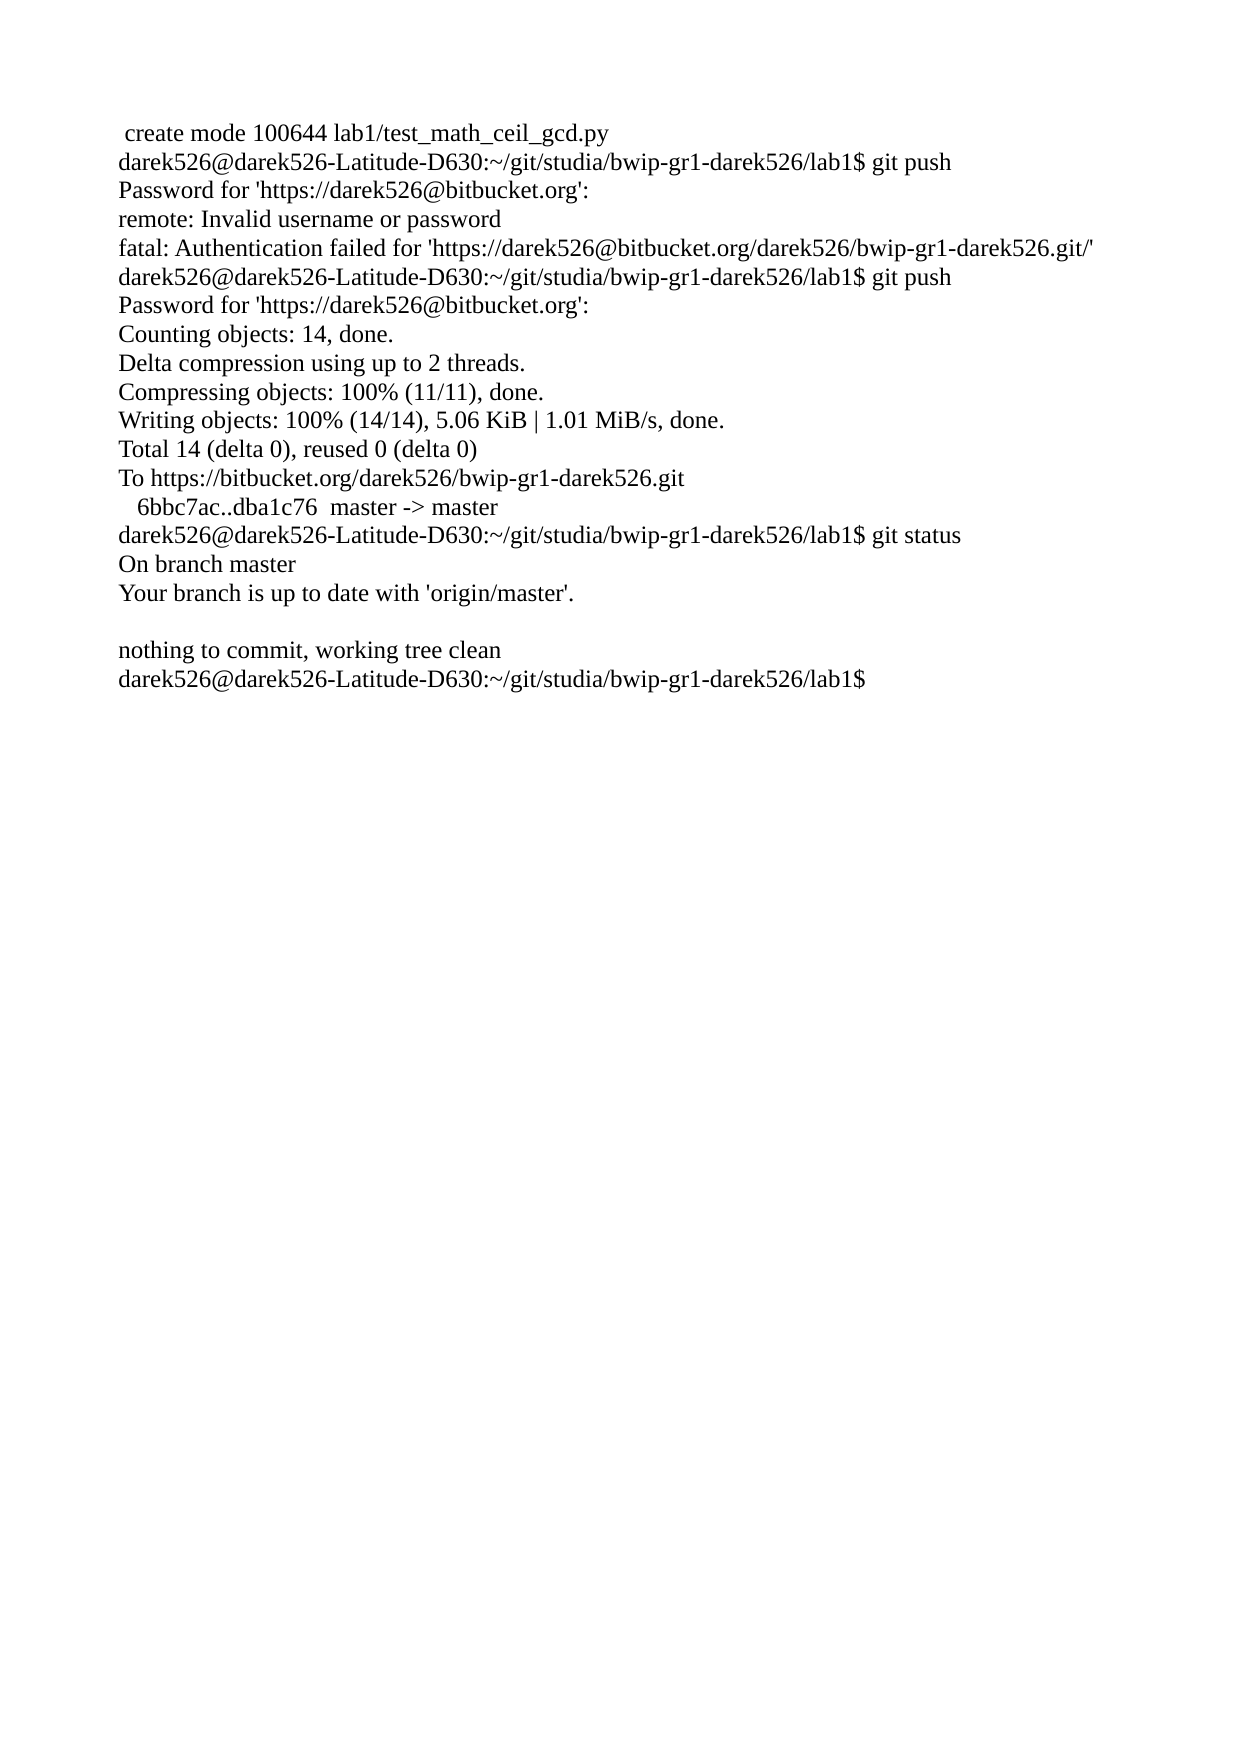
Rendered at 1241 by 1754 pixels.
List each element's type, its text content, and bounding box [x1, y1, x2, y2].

text Your branch is up to date with 'origin/master'. [118, 578, 1122, 607]
text darek526@darek526-Latitude-D630:~/git/studia/bwip-gr1-darek526/lab1$ git status [118, 521, 1122, 549]
text Password for 'https://darek526@bitbucket.org': [118, 176, 1122, 204]
text create mode 100644 lab1/test_math_ceil_gcd.py [118, 118, 1122, 147]
text nothing to commit, working tree clean [118, 636, 1122, 664]
text darek526@darek526-Latitude-D630:~/git/studia/bwip-gr1-darek526/lab1$ [118, 664, 1122, 693]
text Delta compression using up to 2 threads. [118, 348, 1122, 377]
text fatal: Authentication failed for 'https://darek526@bitbucket.org/darek526/bwip-gr1-darek526.git/' [118, 233, 1122, 262]
text 6bbc7ac..dba1c76 master -> master [118, 492, 1122, 521]
text Password for 'https://darek526@bitbucket.org': [118, 291, 1122, 319]
text Total 14 (delta 0), reused 0 (delta 0) [118, 434, 1122, 463]
text darek526@darek526-Latitude-D630:~/git/studia/bwip-gr1-darek526/lab1$ git push [118, 147, 1122, 176]
text To https://bitbucket.org/darek526/bwip-gr1-darek526.git [118, 463, 1122, 492]
text On branch master [118, 549, 1122, 578]
text darek526@darek526-Latitude-D630:~/git/studia/bwip-gr1-darek526/lab1$ git push [118, 262, 1122, 291]
text remote: Invalid username or password [118, 204, 1122, 233]
text Counting objects: 14, done. [118, 319, 1122, 348]
text Compressing objects: 100% (11/11), done. [118, 377, 1122, 406]
text Writing objects: 100% (14/14), 5.06 KiB | 1.01 MiB/s, done. [118, 406, 1122, 434]
